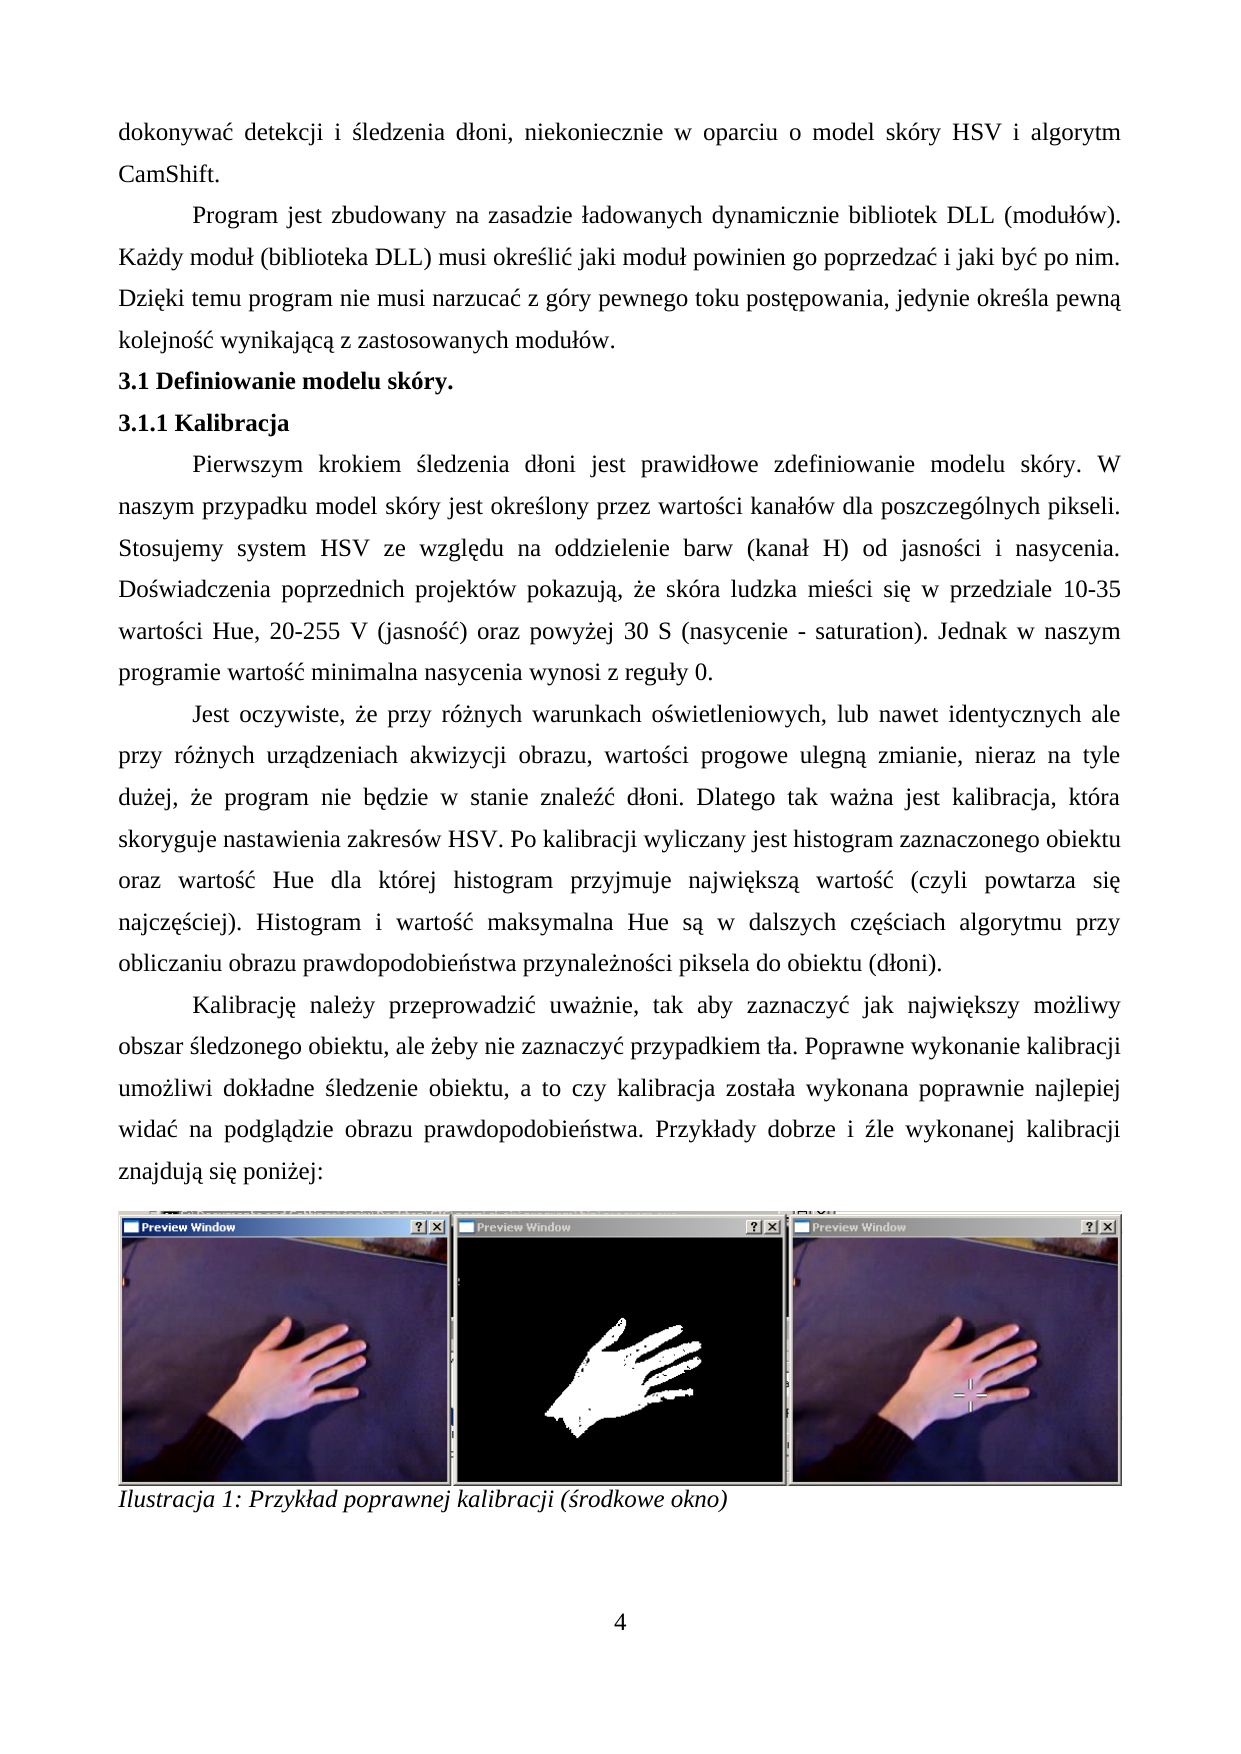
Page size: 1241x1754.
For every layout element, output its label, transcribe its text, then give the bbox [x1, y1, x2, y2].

text Jest oczywiste, że przy różnych warunkach oświetleniowych, lub nawet identycznych ale przy różnych urządzeniach akwizycji obrazu, wartości progowe ulegną zmianie, nieraz na tyle dużej, że program nie będzie w stanie znaleźć dłoni. Dlatego tak ważna jest kalibracja, która skoryguje nastawienia zakresów HSV. Po kalibracji wyliczany jest histogram zaznaczonego obiektu oraz wartość Hue dla której histogram przyjmuje największą wartość (czyli powtarza się najczęściej). Histogram i wartość maksymalna Hue są w dalszych częściach algorytmu przy obliczaniu obrazu prawdopodobieństwa przynależności piksela do obiektu (dłoni). [118, 700, 1122, 977]
text Kalibrację należy przeprowadzić uważnie, tak aby zaznaczyć jak największy możliwy obszar śledzonego obiektu, ale żeby nie zaznaczyć przypadkiem tła. Poprawne wykonanie kalibracji umożliwi dokładne śledzenie obiektu, a to czy kalibracja została wykonana poprawnie najlepiej widać na podglądzie obrazu prawdopodobieństwa. Przykłady dobrze i źle wykonanej kalibracji znajdują się poniżej: [118, 991, 1122, 1185]
text Ilustracja 1: Przykład poprawnej kalibracji (środkowe okno) [118, 1486, 1122, 1513]
text dokonywać detekcji i śledzenia dłoni, niekoniecznie w oparciu o model skóry HSV i algorytm CamShift. [118, 118, 1122, 187]
text 3.1 Definiowanie modelu skóry. [118, 367, 1122, 395]
text Program jest zbudowany na zasadzie ładowanych dynamicznie bibliotek DLL (modułów). Każdy moduł (biblioteka DLL) musi określić jaki moduł powinien go poprzedzać i jaki być po nim. Dzięki temu program nie musi narzucać z góry pewnego toku postępowania, jedynie określa pewną kolejność wynikającą z zastosowanych modułów. [118, 201, 1122, 354]
picture [118, 1211, 1123, 1486]
text Pierwszym krokiem śledzenia dłoni jest prawidłowe zdefiniowanie modelu skóry. W naszym przypadku model skóry jest określony przez wartości kanałów dla poszczególnych pikseli. Stosujemy system HSV ze względu na oddzielenie barw (kanał H) od jasności i nasycenia. Doświadczenia poprzednich projektów pokazują, że skóra ludzka mieści się w przedziale 10-35 wartości Hue, 20-255 V (jasność) oraz powyżej 30 S (nasycenie - saturation). Jednak w naszym programie wartość minimalna nasycenia wynosi z reguły 0. [118, 451, 1122, 686]
text 3.1.1 Kalibracja [118, 409, 1122, 437]
